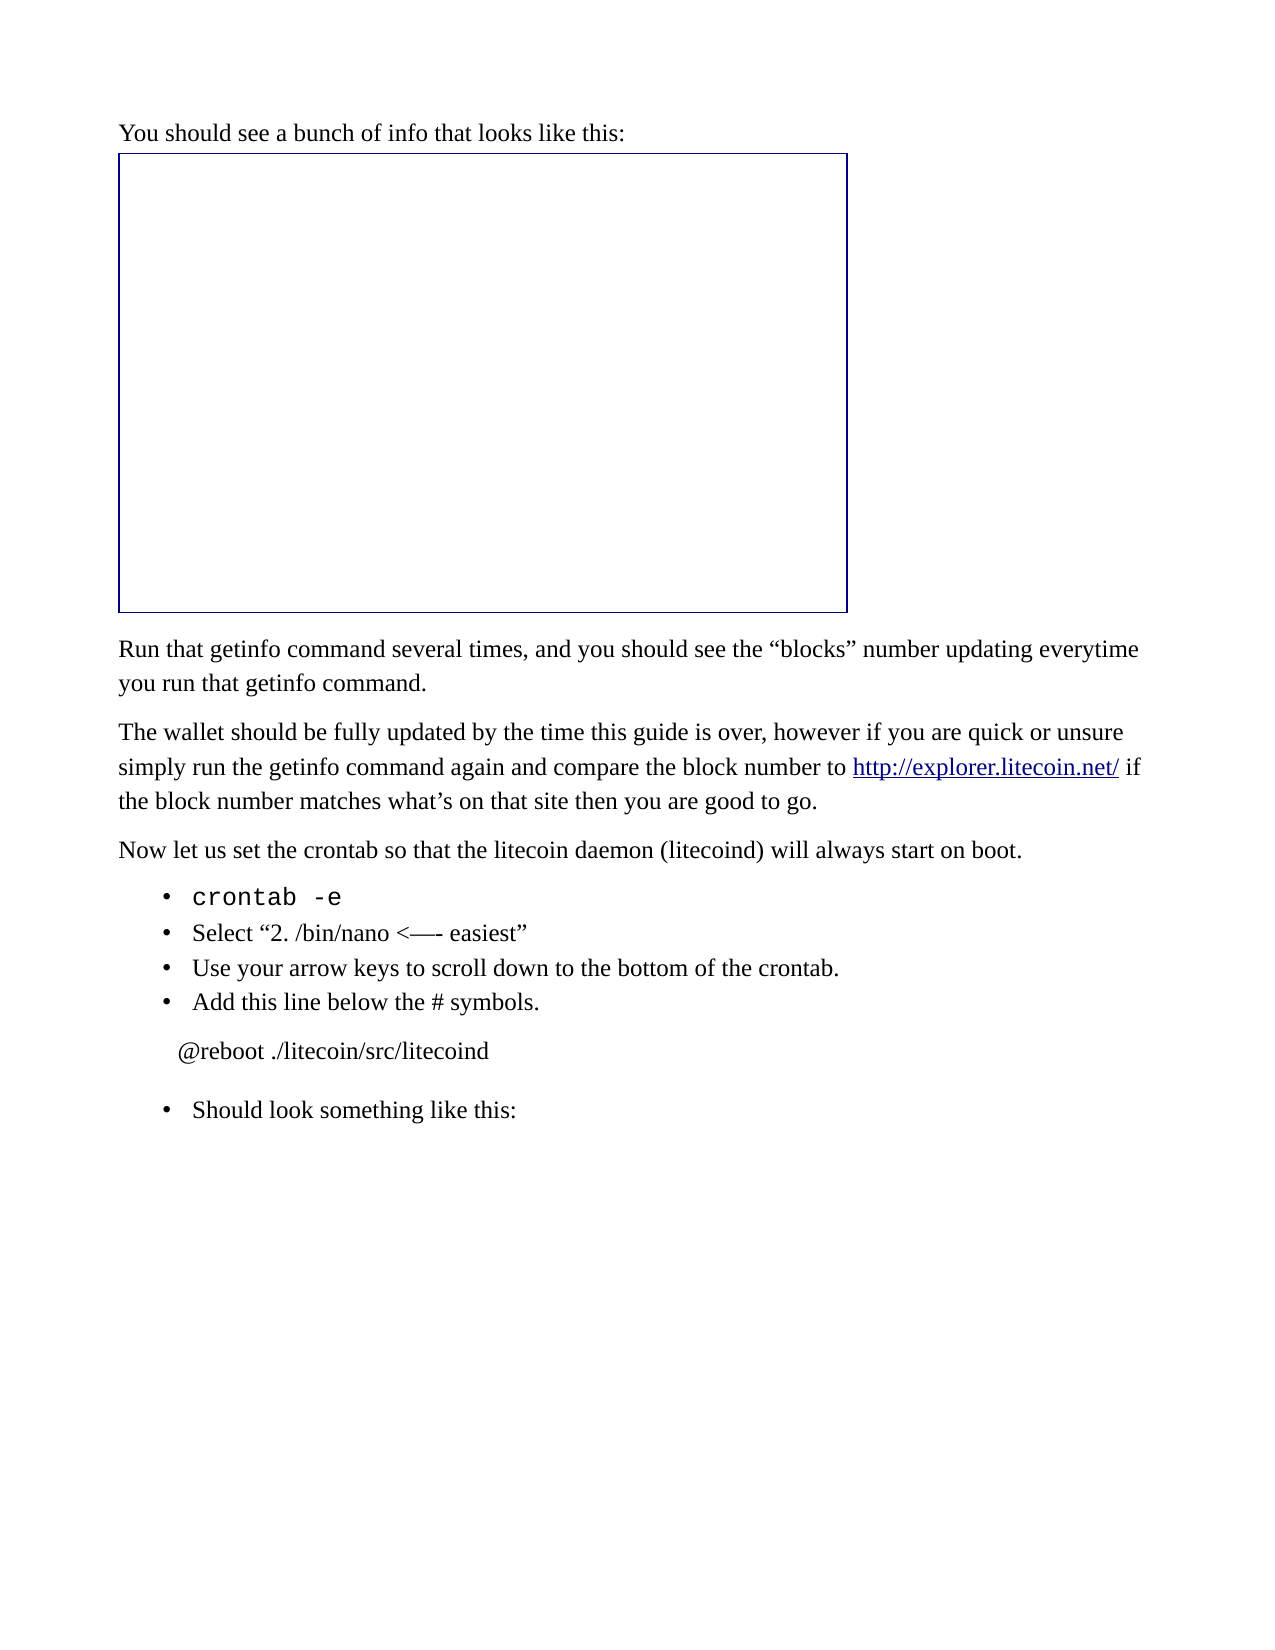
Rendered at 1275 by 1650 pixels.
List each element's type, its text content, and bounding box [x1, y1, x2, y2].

list crontab -e [162, 884, 1157, 913]
text The wallet should be fully updated by the time this guide is over, however if you are quick or unsure simply run the getinfo command again and compare the block number to http://explorer.litecoin.net/ if the block number matches what’s on that site then you are good to go. [118, 717, 1157, 815]
list Select “2. /bin/nano <—- easiest” [162, 918, 1157, 947]
text Now let us set the crontab so that the litecoin daemon (litecoind) will always start on boot. [118, 835, 1157, 864]
text Run that getinfo command several times, and you should see the “blocks” number updating everytime you run that getinfo command. [118, 634, 1157, 697]
list Add this line below the # symbols. [162, 987, 1157, 1016]
text @reboot ./litecoin/src/litecoind [177, 1036, 1098, 1065]
list Use your arrow keys to scroll down to the bottom of the crontab. [162, 953, 1157, 982]
text You should see a bunch of info that looks like this: [118, 118, 1157, 613]
list Should look something like this: [162, 1095, 1157, 1123]
